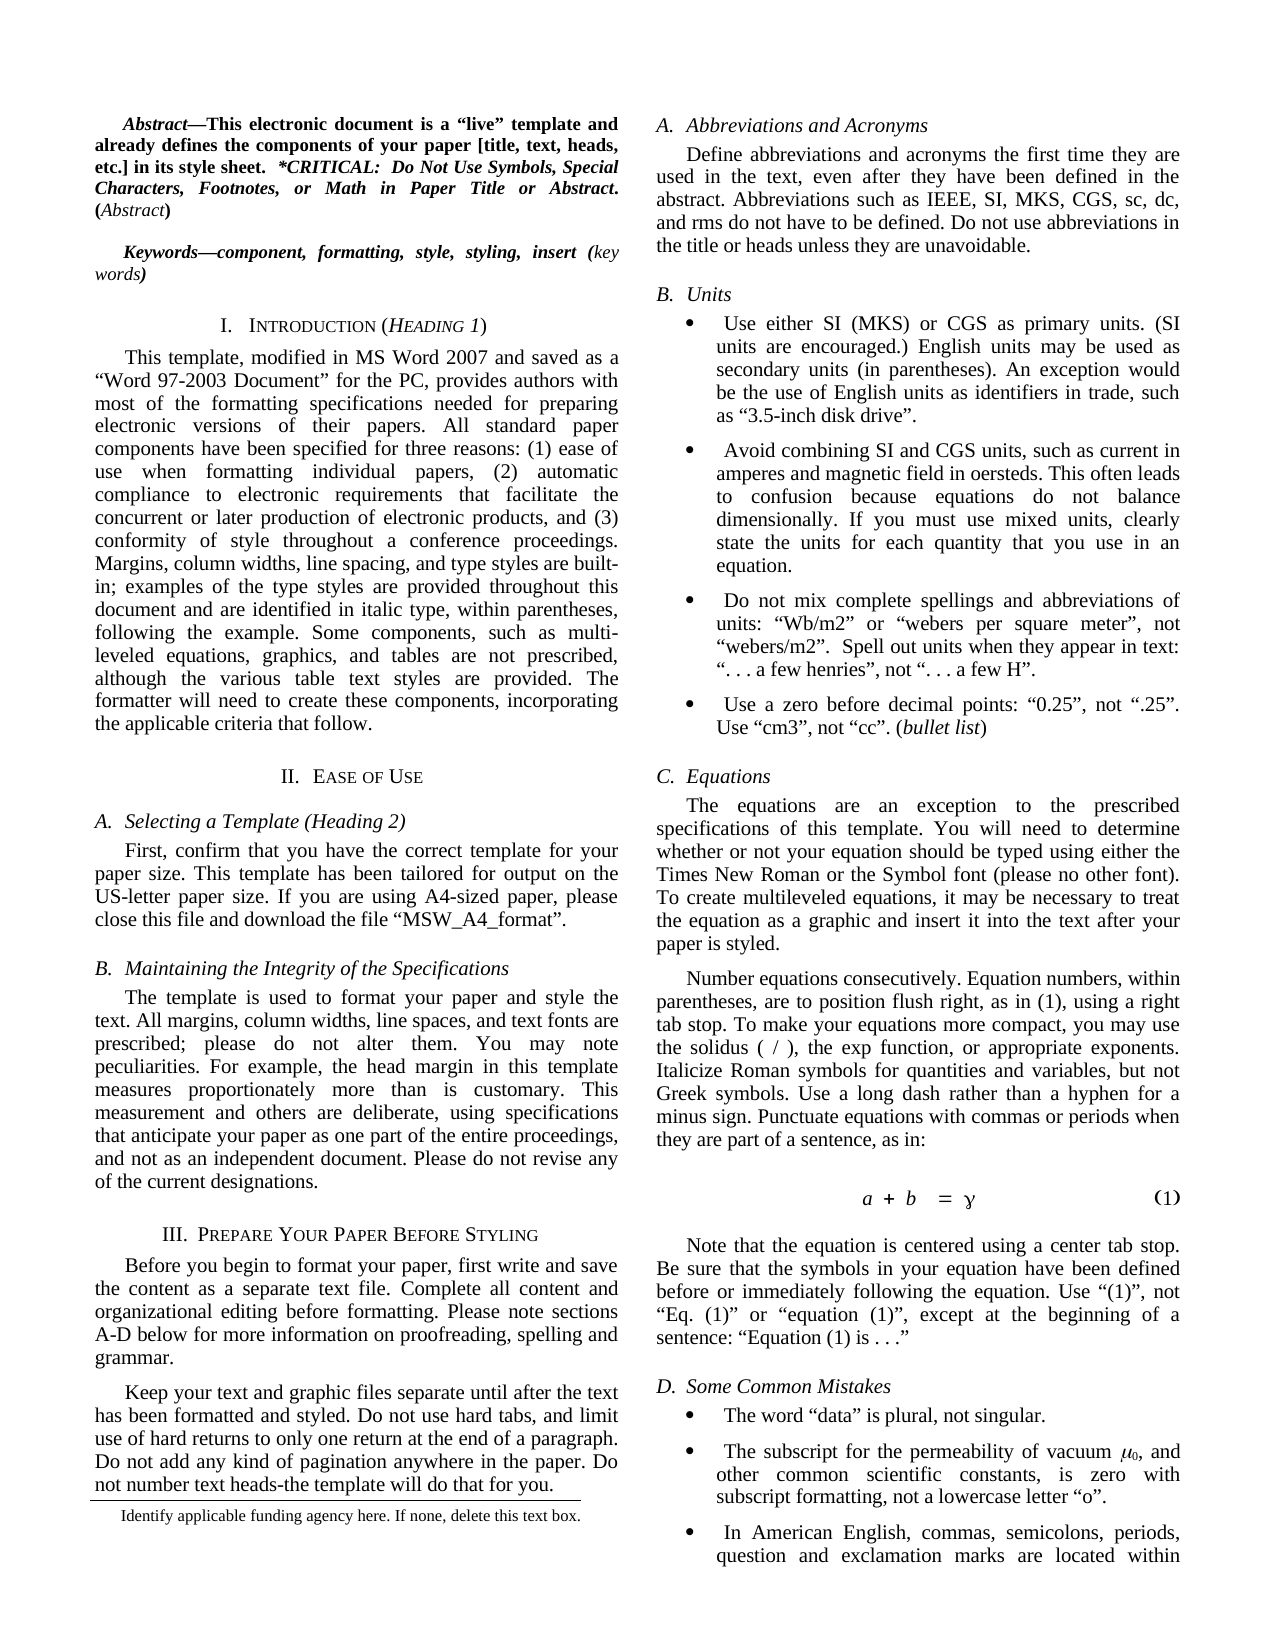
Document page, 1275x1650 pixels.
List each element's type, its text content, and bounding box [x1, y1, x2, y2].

subtitle Maintaining the Integrity of the Specifications [94, 956, 619, 980]
subtitle Selecting a Template (Heading 2) [94, 809, 619, 833]
subtitle Ease of Use [94, 764, 619, 788]
list In American English, commas, semicolons, periods, question and exclamation marks are located within [686, 1521, 1181, 1567]
text Before you begin to format your paper, first write and save the content as a separate text file. Complete all content and organizational editing before formatting. Please note sections A-D below for more information on proofreading, spelling and grammar. [94, 1254, 619, 1369]
text First, confirm that you have the correct template for your paper size. This template has been tailored for output on the US-letter paper size. If you are using A4-sized paper, please close this file and download the file “MSW_A4_format”. [94, 840, 619, 931]
text Abstract—This electronic document is a “live” template and already defines the components of your paper [title, text, heads, etc.] in its style sheet. *CRITICAL: Do Not Use Symbols, Special Characters, Footnotes, or Math in Paper Title or Abstract. (Abstract) [94, 112, 619, 220]
text This template, modified in MS Word 2007 and saved as a “Word 97-2003 Document” for the PC, provides authors with most of the formatting specifications needed for preparing electronic versions of their papers. All standard paper components have been specified for three reasons: (1) ease of use when formatting individual papers, (2) automatic compliance to electronic requirements that facilitate the concurrent or later production of electronic products, and (3) conformity of style throughout a conference proceedings. Margins, column widths, line spacing, and type styles are built-in; examples of the type styles are provided throughout this document and are identified in italic type, within parentheses, following the example. Some components, such as multi-leveled equations, graphics, and tables are not prescribed, although the various table text styles are provided. The formatter will need to create these components, incorporating the applicable criteria that follow. [94, 346, 619, 735]
list Do not mix complete spellings and abbreviations of units: “Wb/m2” or “webers per square meter”, not “webers/m2”. Spell out units when they appear in text: “. . . a few henries”, not “. . . a few H”. [686, 589, 1181, 681]
text Identify applicable funding agency here. If none, delete this text box. [90, 1501, 581, 1524]
subtitle Equations [656, 764, 1181, 788]
text Note that the equation is centered using a center tab stop. Be sure that the symbols in your equation have been defined before or immediately following the equation. Use “(1)”, not “Eq. (1)” or “equation (1)”, except at the beginning of a sentence: “Equation (1) is . . .” [656, 1235, 1181, 1349]
text Keywords—component, formatting, style, styling, insert (key words) [94, 241, 619, 284]
subtitle Units [656, 282, 1181, 306]
subtitle Abbreviations and Acronyms [656, 112, 1181, 137]
text The template is used to format your paper and style the text. All margins, column widths, line spaces, and text fonts are prescribed; please do not alter them. You may note peculiarities. For example, the head margin in this template measures proportionately more than is customary. This measurement and others are deliberate, using specifications that anticipate your paper as one part of the entire proceedings, and not as an independent document. Please do not revise any of the current designations. [94, 987, 619, 1193]
text ab  [656, 1188, 1181, 1210]
list The word “data” is plural, not singular. [686, 1404, 1181, 1427]
text Number equations consecutively. Equation numbers, within parentheses, are to position flush right, as in (1), using a right tab stop. To make your equations more compact, you may use the solidus ( / ), the exp function, or appropriate exponents. Italicize Roman symbols for quantities and variables, but not Greek symbols. Use a long dash rather than a hyphen for a minus sign. Punctuate equations with commas or periods when they are part of a sentence, as in: [656, 967, 1181, 1151]
text Keep your text and graphic files separate until after the text has been formatted and styled. Do not use hard tabs, and limit use of hard returns to only one return at the end of a paragraph. Do not add any kind of pagination anywhere in the paper. Do not number text heads-the template will do that for you. [94, 1381, 619, 1496]
subtitle Introduction (Heading 1) [94, 313, 619, 337]
list Use a zero before decimal points: “0.25”, not “.25”. Use “cm3”, not “cc”. (bullet list) [686, 693, 1181, 739]
subtitle Prepare Your Paper Before Styling [94, 1222, 619, 1246]
list Use either SI (MKS) or CGS as primary units. (SI units are encouraged.) English units may be used as secondary units (in parentheses). An exception would be the use of English units as identifiers in trade, such as “3.5-inch disk drive”. [686, 313, 1181, 427]
text Define abbreviations and acronyms the first time they are used in the text, even after they have been defined in the abstract. Abbreviations such as IEEE, SI, MKS, CGS, sc, dc, and rms do not have to be defined. Do not use abbreviations in the title or heads unless they are unavoidable. [656, 143, 1181, 257]
text The equations are an exception to the prescribed specifications of this template. You will need to determine whether or not your equation should be typed using either the Times New Roman or the Symbol font (please no other font). To create multileveled equations, it may be necessary to treat the equation as a graphic and insert it into the text after your paper is styled. [656, 794, 1181, 955]
list The subscript for the permeability of vacuum 0, and other common scientific constants, is zero with subscript formatting, not a lowercase letter “o”. [686, 1440, 1181, 1508]
subtitle Some Common Mistakes [656, 1374, 1181, 1398]
list Avoid combining SI and CGS units, such as current in amperes and magnetic field in oersteds. This often leads to confusion because equations do not balance dimensionally. If you must use mixed units, clearly state the units for each quantity that you use in an equation. [686, 439, 1181, 577]
